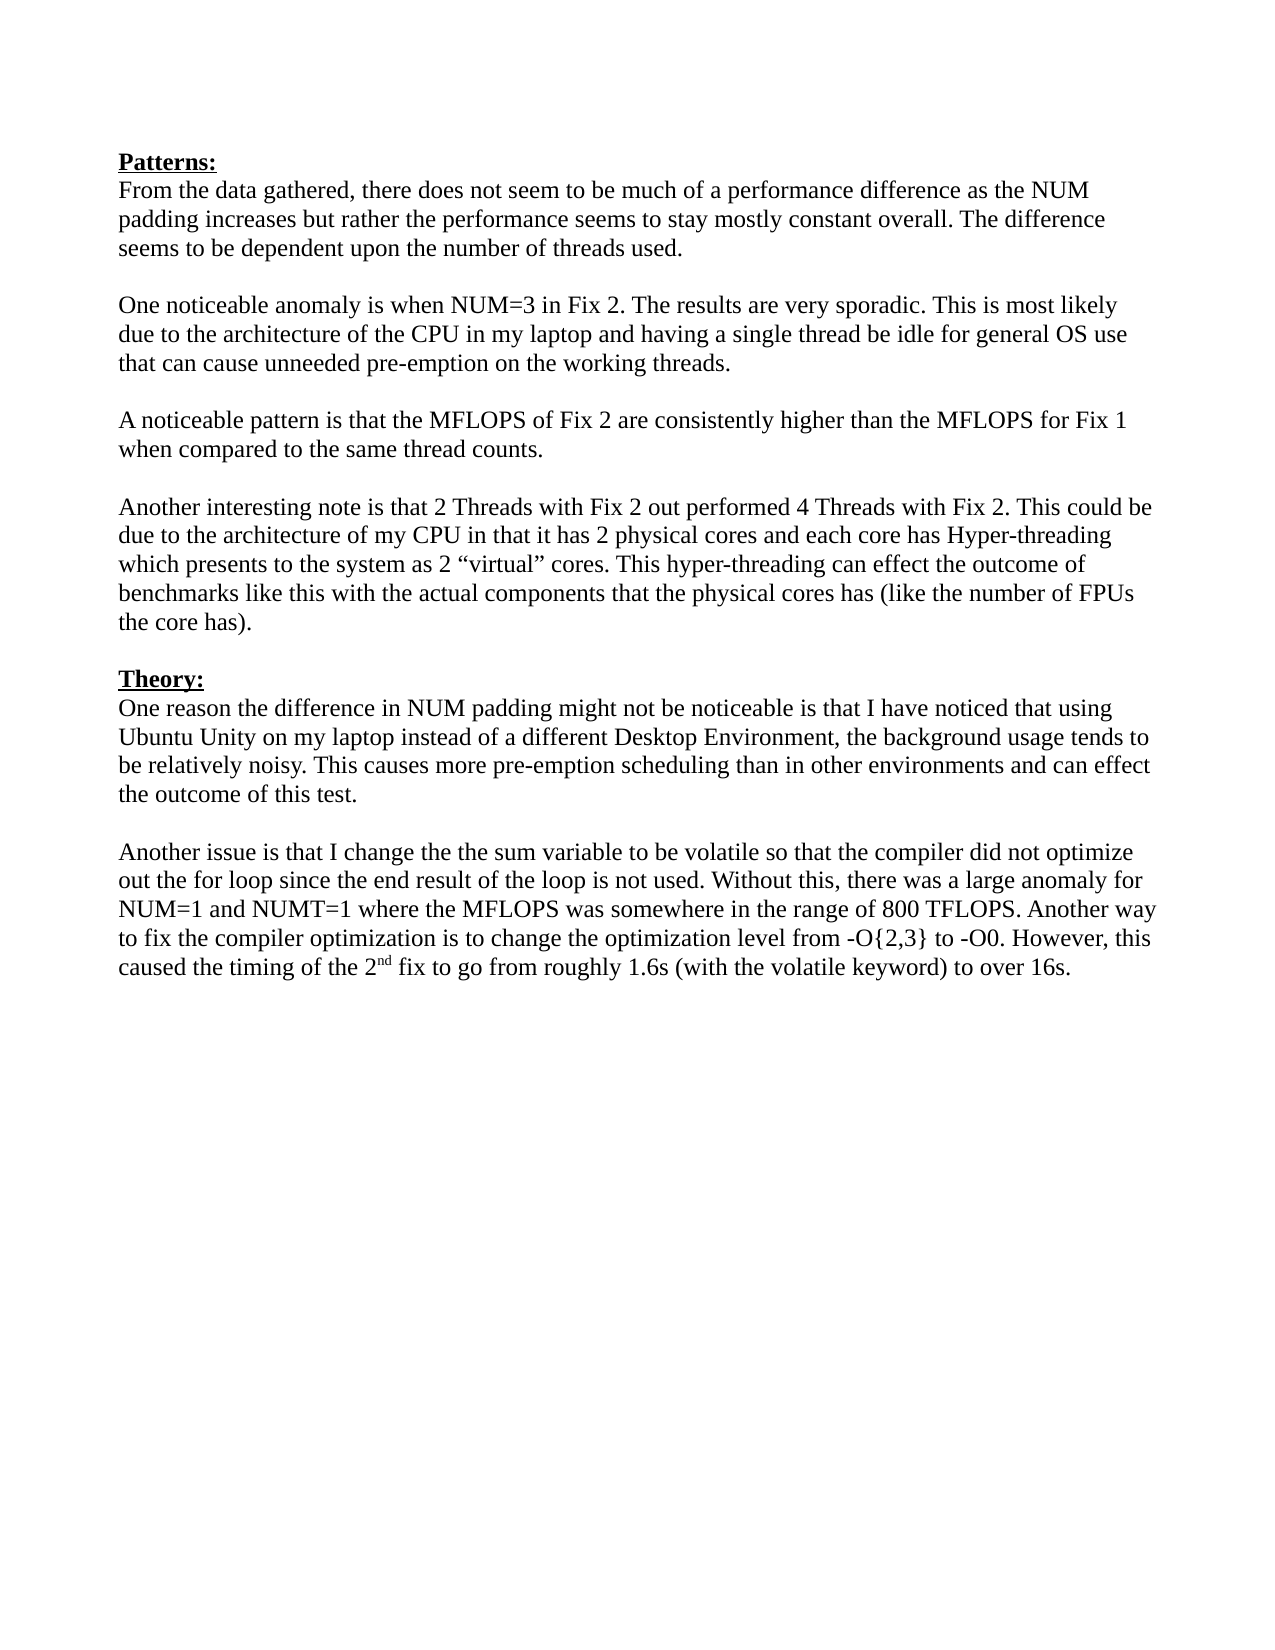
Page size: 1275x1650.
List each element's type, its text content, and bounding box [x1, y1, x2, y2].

text Another issue is that I change the the sum variable to be volatile so that the compiler did not optimize out the for loop since the end result of the loop is not used. Without this, there was a large anomaly for NUM=1 and NUMT=1 where the MFLOPS was somewhere in the range of 800 TFLOPS. Another way to fix the compiler optimization is to change the optimization level from -O{2,3} to -O0. However, this caused the timing of the 2nd fix to go from roughly 1.6s (with the volatile keyword) to over 16s. [118, 837, 1157, 981]
text One noticeable anomaly is when NUM=3 in Fix 2. The results are very sporadic. This is most likely due to the architecture of the CPU in my laptop and having a single thread be idle for general OS use that can cause unneeded pre-emption on the working threads. [118, 291, 1157, 377]
text Another interesting note is that 2 Threads with Fix 2 out performed 4 Threads with Fix 2. This could be due to the architecture of my CPU in that it has 2 physical cores and each core has Hyper-threading which presents to the system as 2 “virtual” cores. This hyper-threading can effect the outcome of benchmarks like this with the actual components that the physical cores has (like the number of FPUs the core has). [118, 492, 1157, 636]
text Theory: [118, 664, 1157, 693]
text One reason the difference in NUM padding might not be noticeable is that I have noticed that using Ubuntu Unity on my laptop instead of a different Desktop Environment, the background usage tends to be relatively noisy. This causes more pre-emption scheduling than in other environments and can effect the outcome of this test. [118, 693, 1157, 808]
text From the data gathered, there does not seem to be much of a performance difference as the NUM padding increases but rather the performance seems to stay mostly constant overall. The difference seems to be dependent upon the number of threads used. [118, 176, 1157, 262]
text A noticeable pattern is that the MFLOPS of Fix 2 are consistently higher than the MFLOPS for Fix 1 when compared to the same thread counts. [118, 406, 1157, 463]
text Patterns: [118, 147, 1157, 176]
